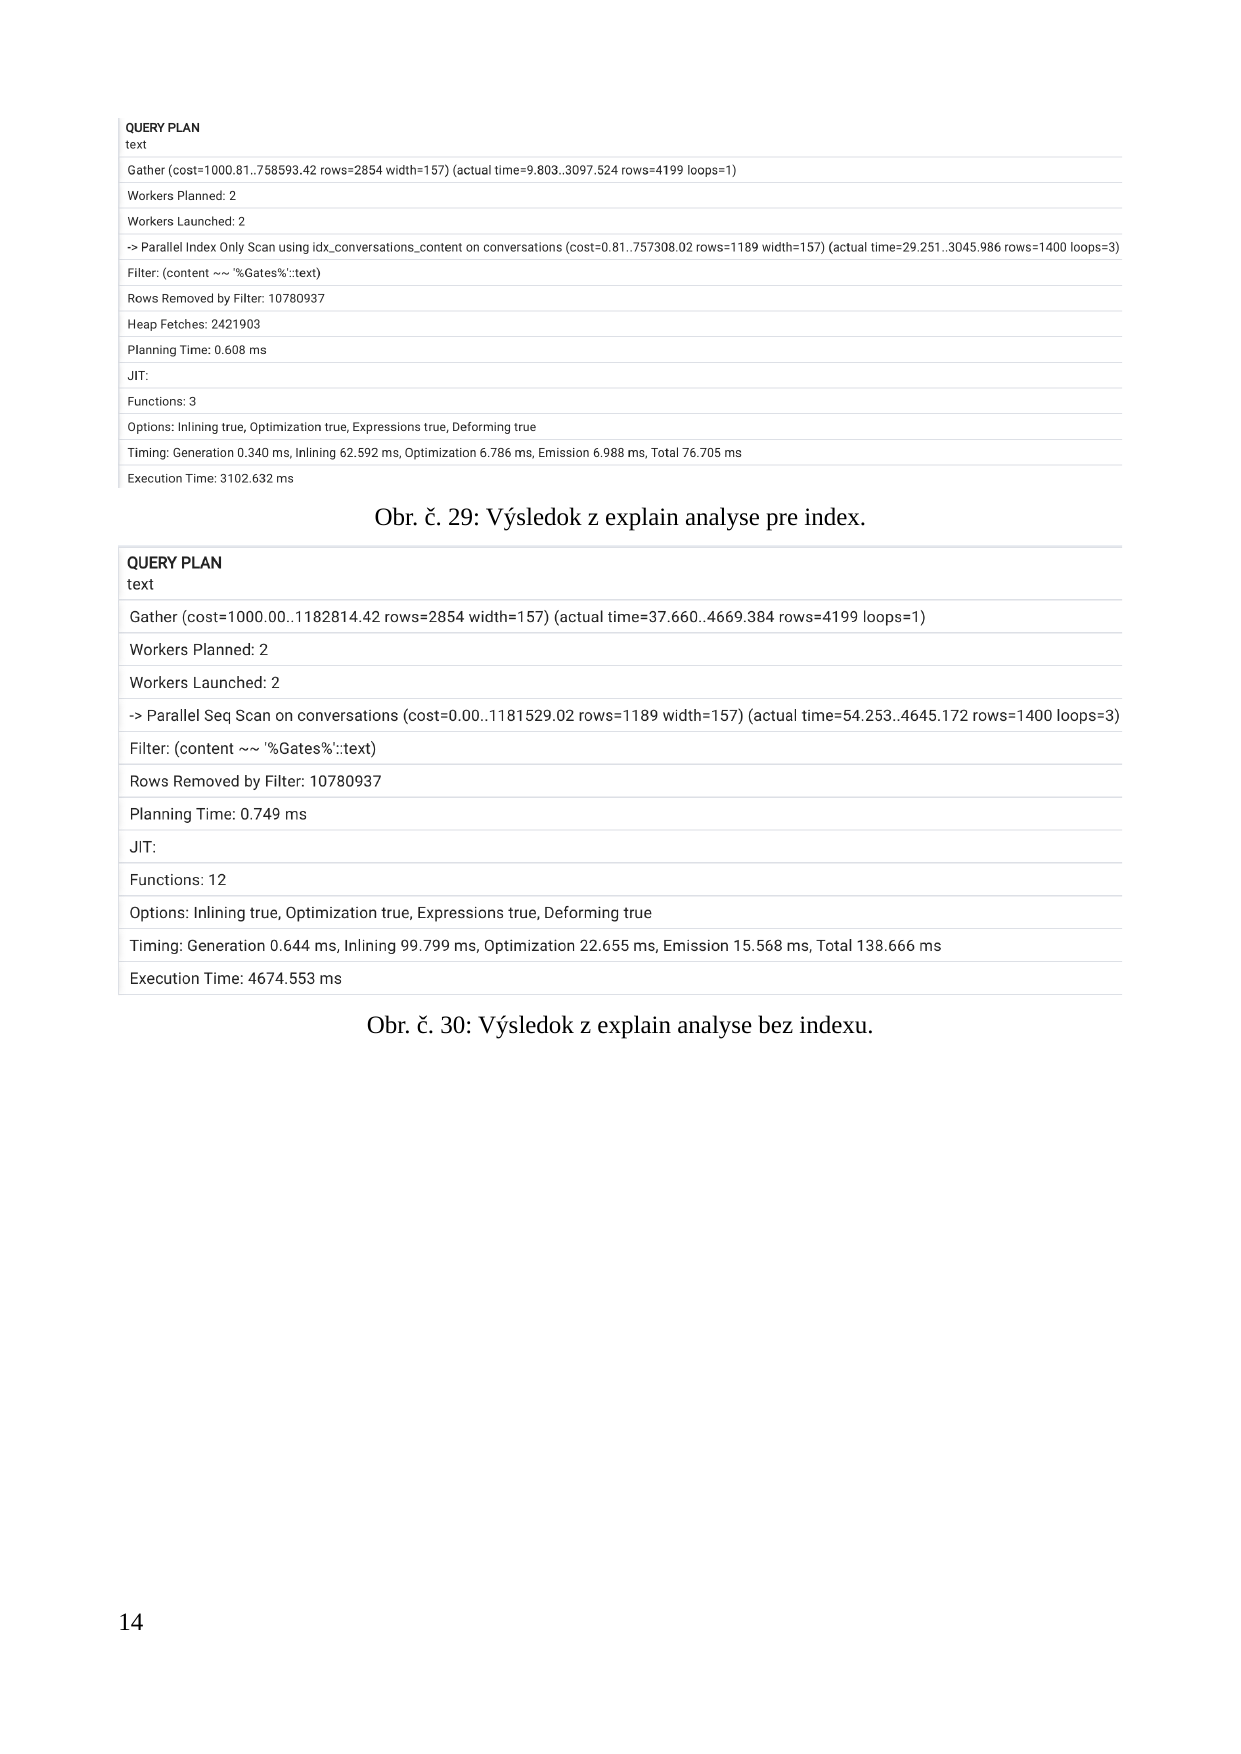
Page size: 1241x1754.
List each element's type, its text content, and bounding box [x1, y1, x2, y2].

picture [118, 118, 1123, 488]
picture [118, 545, 1123, 996]
text Obr. č. 30: Výsledok z explain analyse bez indexu. [118, 1010, 1122, 1038]
text Obr. č. 29: Výsledok z explain analyse pre index. [118, 502, 1122, 531]
